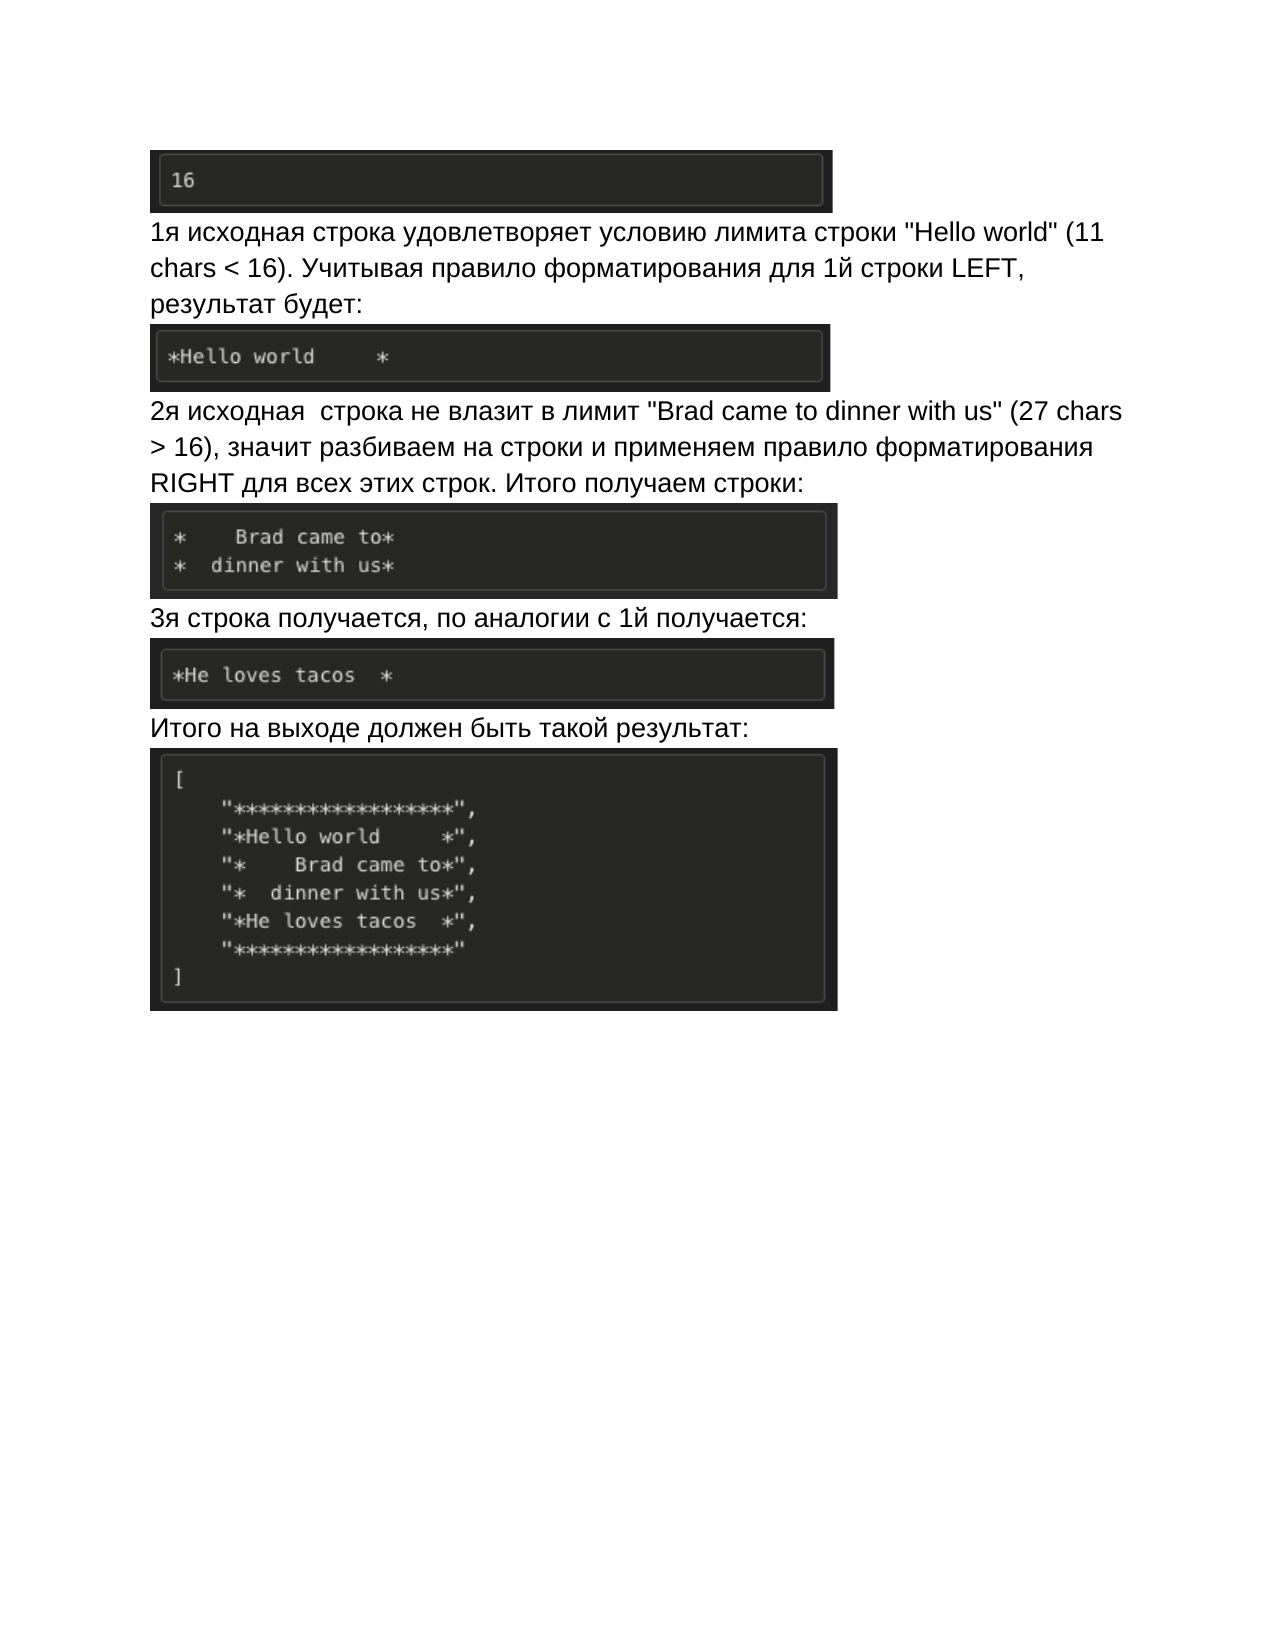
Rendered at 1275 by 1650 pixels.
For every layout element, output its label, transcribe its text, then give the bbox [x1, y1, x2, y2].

text Итого на выходе должен быть такой результат: [150, 712, 1125, 744]
text 2я исходная строка не влазит в лимит "Brad came to dinner with us" (27 chars > 16), значит разбиваем на строки и применяем правило форматирования RIGHT для всех этих строк. Итого получаем строки: [150, 395, 1125, 498]
picture [150, 150, 833, 213]
picture [150, 503, 838, 599]
text 3я строка получается, по аналогии с 1й получается: [150, 602, 1125, 634]
text 1я исходная строка удовлетворяет условию лимита строки "Hello world" (11 chars < 16). Учитывая правило форматирования для 1й строки LEFT, результат будет: [150, 216, 1125, 319]
picture [150, 748, 838, 1011]
picture [150, 638, 835, 709]
picture [150, 324, 831, 392]
